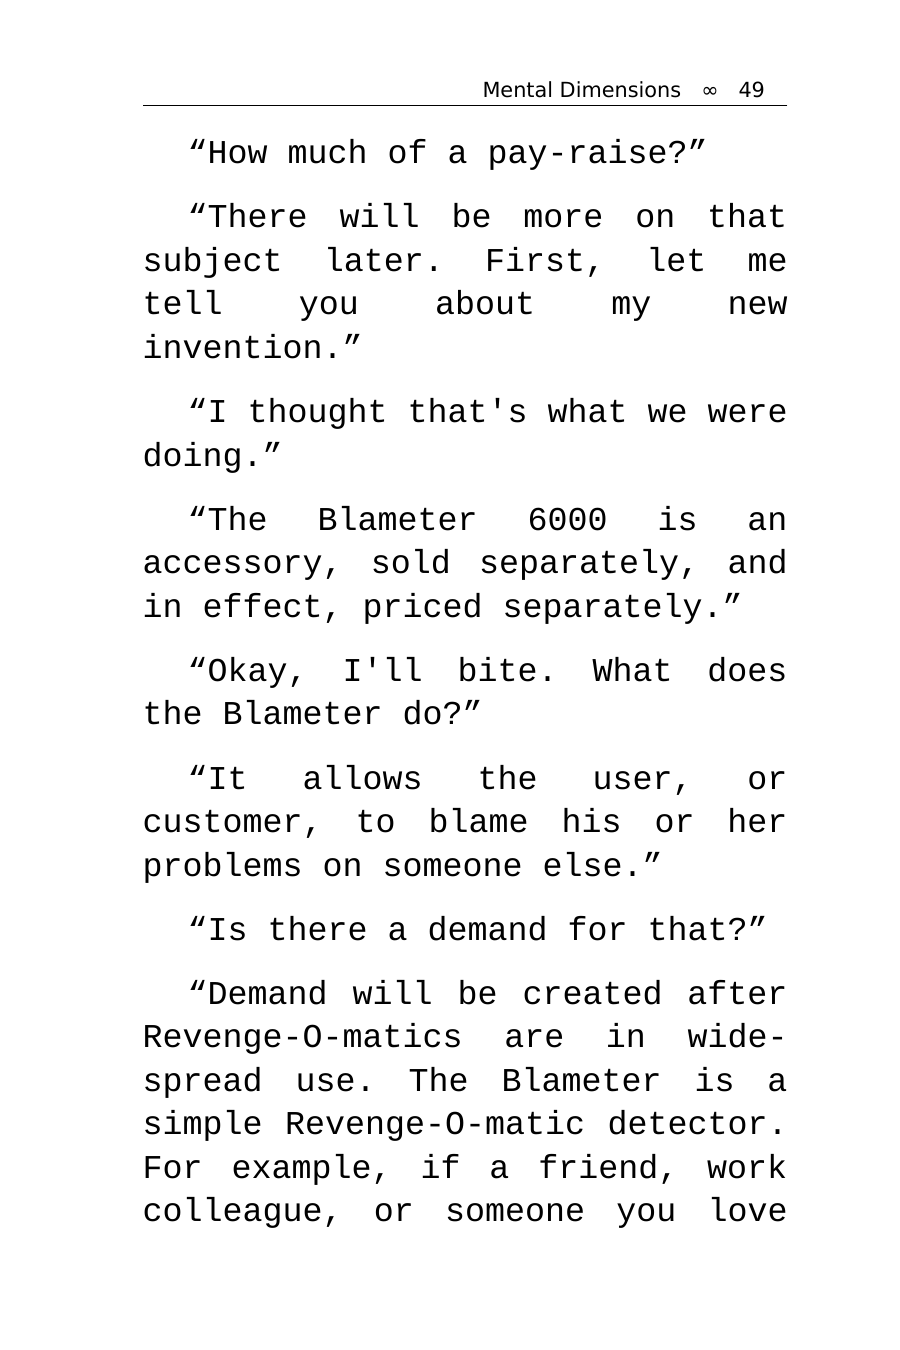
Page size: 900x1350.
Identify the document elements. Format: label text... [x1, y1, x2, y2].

text “There will be more on that subject later. First, let me tell you about my new invention.” [142, 200, 787, 368]
text “It allows the user, or customer, to blame his or her problems on someone else.” [142, 761, 787, 886]
text “Okay, I'll bite. What does the Blameter do?” [142, 654, 787, 735]
text “Demand will be created after Revenge-O-matics are in wide-spread use. The Blameter is a simple Revenge-O-matic detector. For example, if a friend, work colleague, or someone you love [142, 977, 787, 1232]
text “The Blameter 6000 is an accessory, sold separately, and in effect, priced separately.” [142, 502, 787, 627]
text “Is there a demand for that?” [142, 912, 787, 950]
text “I thought that's what we were doing.” [142, 395, 787, 476]
text “How much of a pay-raise?” [142, 136, 787, 174]
